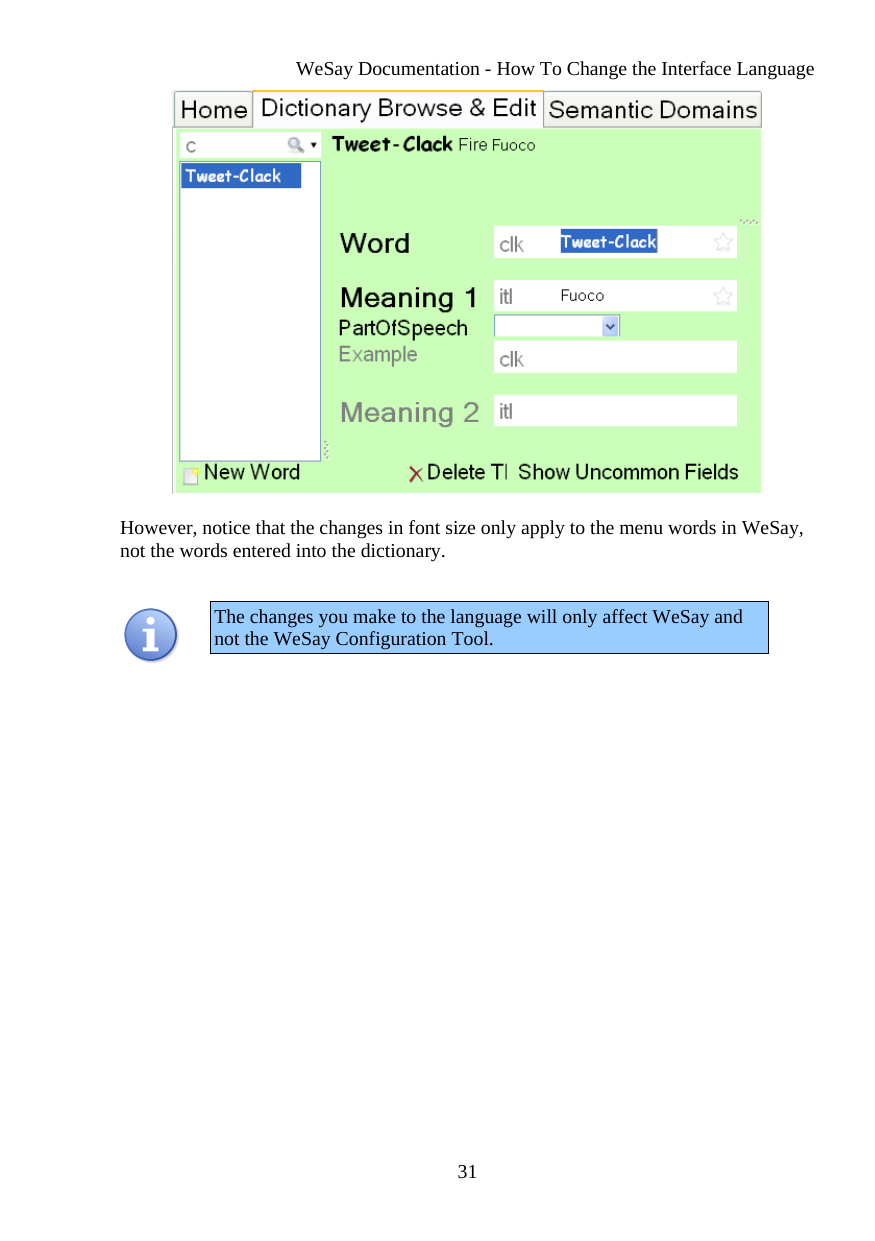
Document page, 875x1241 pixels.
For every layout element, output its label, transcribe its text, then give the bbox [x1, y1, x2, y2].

picture [172, 90, 762, 494]
picture [120, 604, 181, 665]
text The changes you make to the language will only affect WeSay and not the WeSay Configuration Tool. [211, 602, 768, 653]
text However, notice that the changes in font size only apply to the menu words in WeSay, not the words entered into the dictionary. [120, 90, 814, 562]
